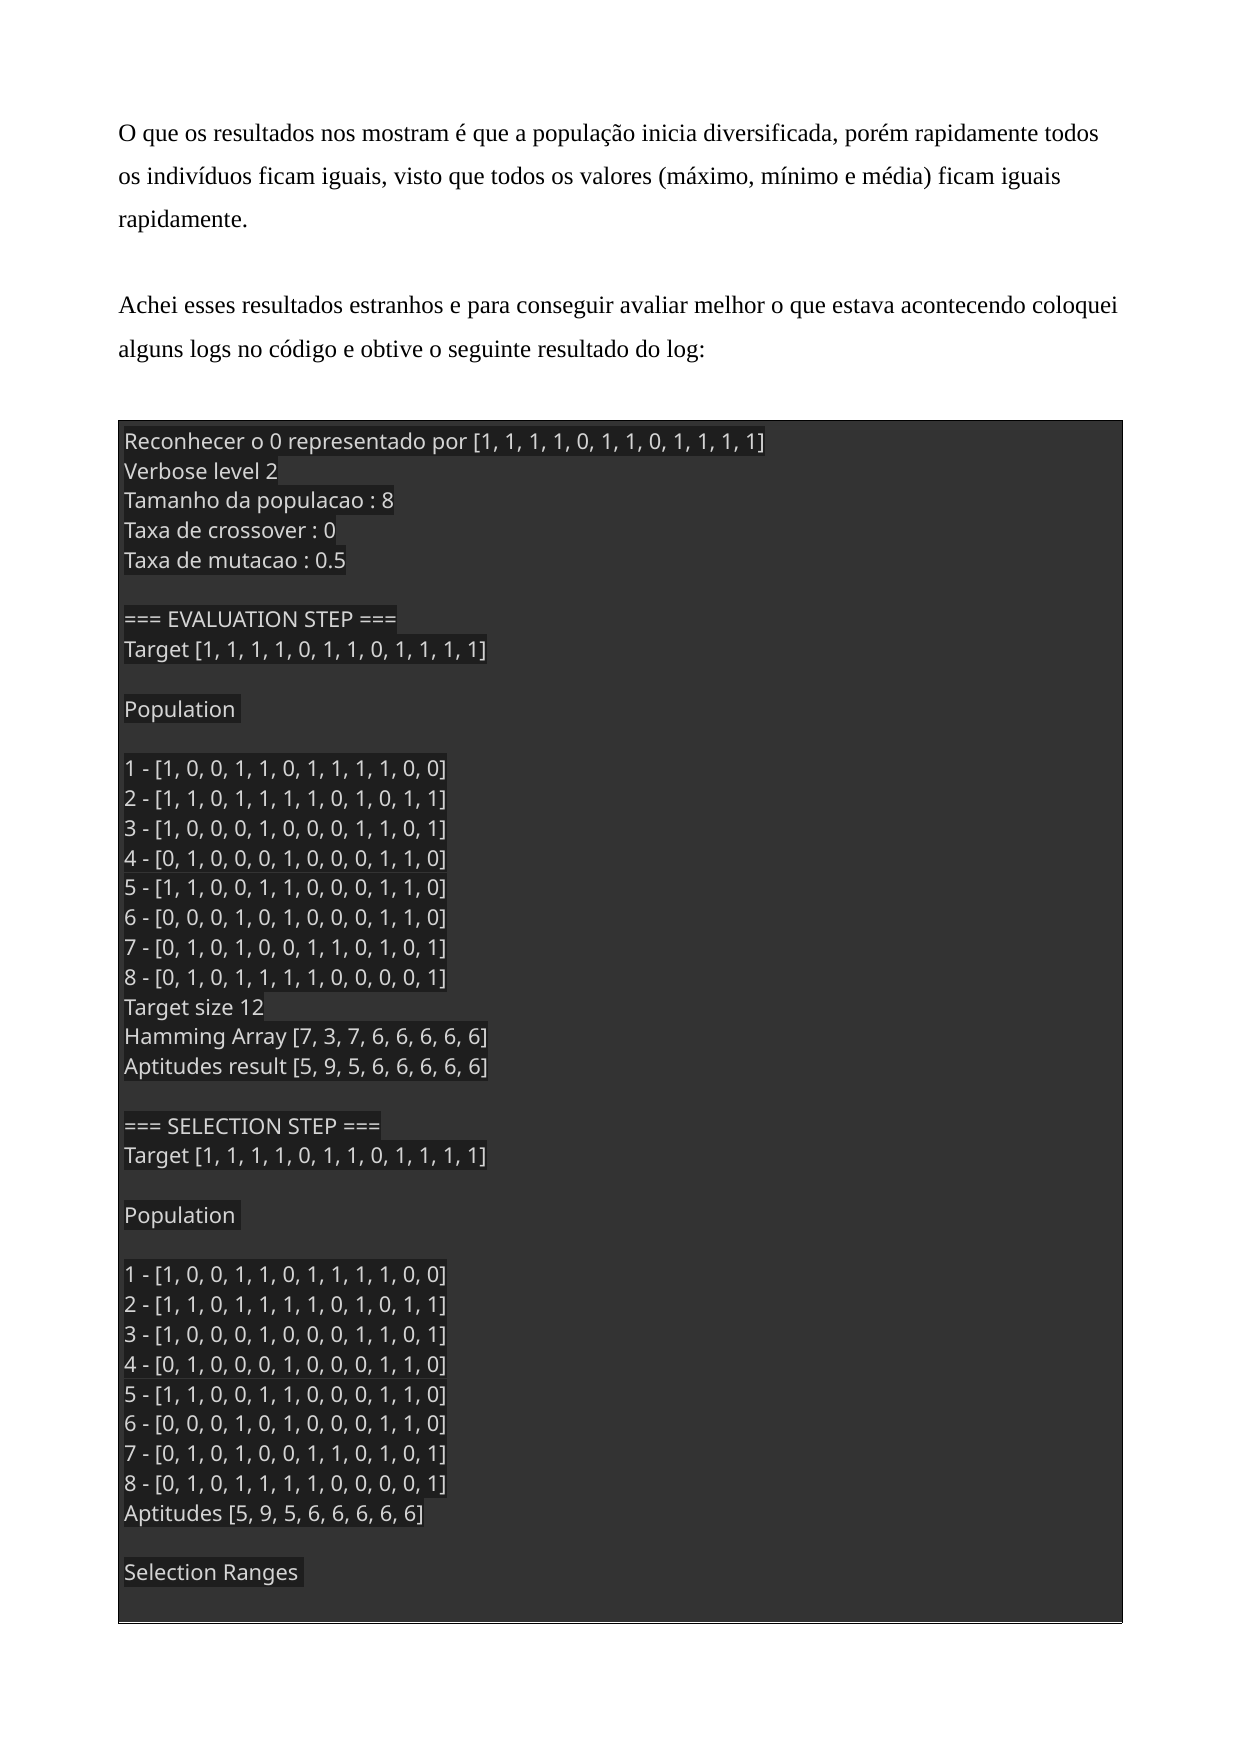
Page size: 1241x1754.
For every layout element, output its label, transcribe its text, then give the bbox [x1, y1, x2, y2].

table_header Reconhecer o 0 representado por [1, 1, 1, 1, 0, 1, 1, 0, 1, 1, 1, 1] Verbose level 2 Tamanho da populacao : 8 Taxa de crossover : 0 Taxa de mutacao : 0.5 === EVALUATION STEP === Target [1, 1, 1, 1, 0, 1, 1, 0, 1, 1, 1, 1] Population 1 - [1, 0, 0, 1, 1, 0, 1, 1, 1, 1, 0, 0] 2 - [1, 1, 0, 1, 1, 1, 1, 0, 1, 0, 1, 1] 3 - [1, 0, 0, 0, 1, 0, 0, 0, 1, 1, 0, 1] 4 - [0, 1, 0, 0, 0, 1, 0, 0, 0, 1, 1, 0] 5 - [1, 1, 0, 0, 1, 1, 0, 0, 0, 1, 1, 0] 6 - [0, 0, 0, 1, 0, 1, 0, 0, 0, 1, 1, 0] 7 - [0, 1, 0, 1, 0, 0, 1, 1, 0, 1, 0, 1] 8 - [0, 1, 0, 1, 1, 1, 1, 0, 0, 0, 0, 1] Target size 12 Hamming Array [7, 3, 7, 6, 6, 6, 6, 6] Aptitudes result [5, 9, 5, 6, 6, 6, 6, 6] === SELECTION STEP === Target [1, 1, 1, 1, 0, 1, 1, 0, 1, 1, 1, 1] Population 1 - [1, 0, 0, 1, 1, 0, 1, 1, 1, 1, 0, 0] 2 - [1, 1, 0, 1, 1, 1, 1, 0, 1, 0, 1, 1] 3 - [1, 0, 0, 0, 1, 0, 0, 0, 1, 1, 0, 1] 4 - [0, 1, 0, 0, 0, 1, 0, 0, 0, 1, 1, 0] 5 - [1, 1, 0, 0, 1, 1, 0, 0, 0, 1, 1, 0] 6 - [0, 0, 0, 1, 0, 1, 0, 0, 0, 1, 1, 0] 7 - [0, 1, 0, 1, 0, 0, 1, 1, 0, 1, 0, 1] 8 - [0, 1, 0, 1, 1, 1, 1, 0, 0, 0, 0, 1] Aptitudes [5, 9, 5, 6, 6, 6, 6, 6] Selection Ranges [119, 421, 1122, 1622]
text O que os resultados nos mostram é que a população inicia diversificada, porém rapidamente todos os indivíduos ficam iguais, visto que todos os valores (máximo, mínimo e média) ficam iguais rapidamente. [118, 118, 1122, 233]
text Achei esses resultados estranhos e para conseguir avaliar melhor o que estava acontecendo coloquei alguns logs no código e obtive o seguinte resultado do log: [118, 291, 1122, 362]
